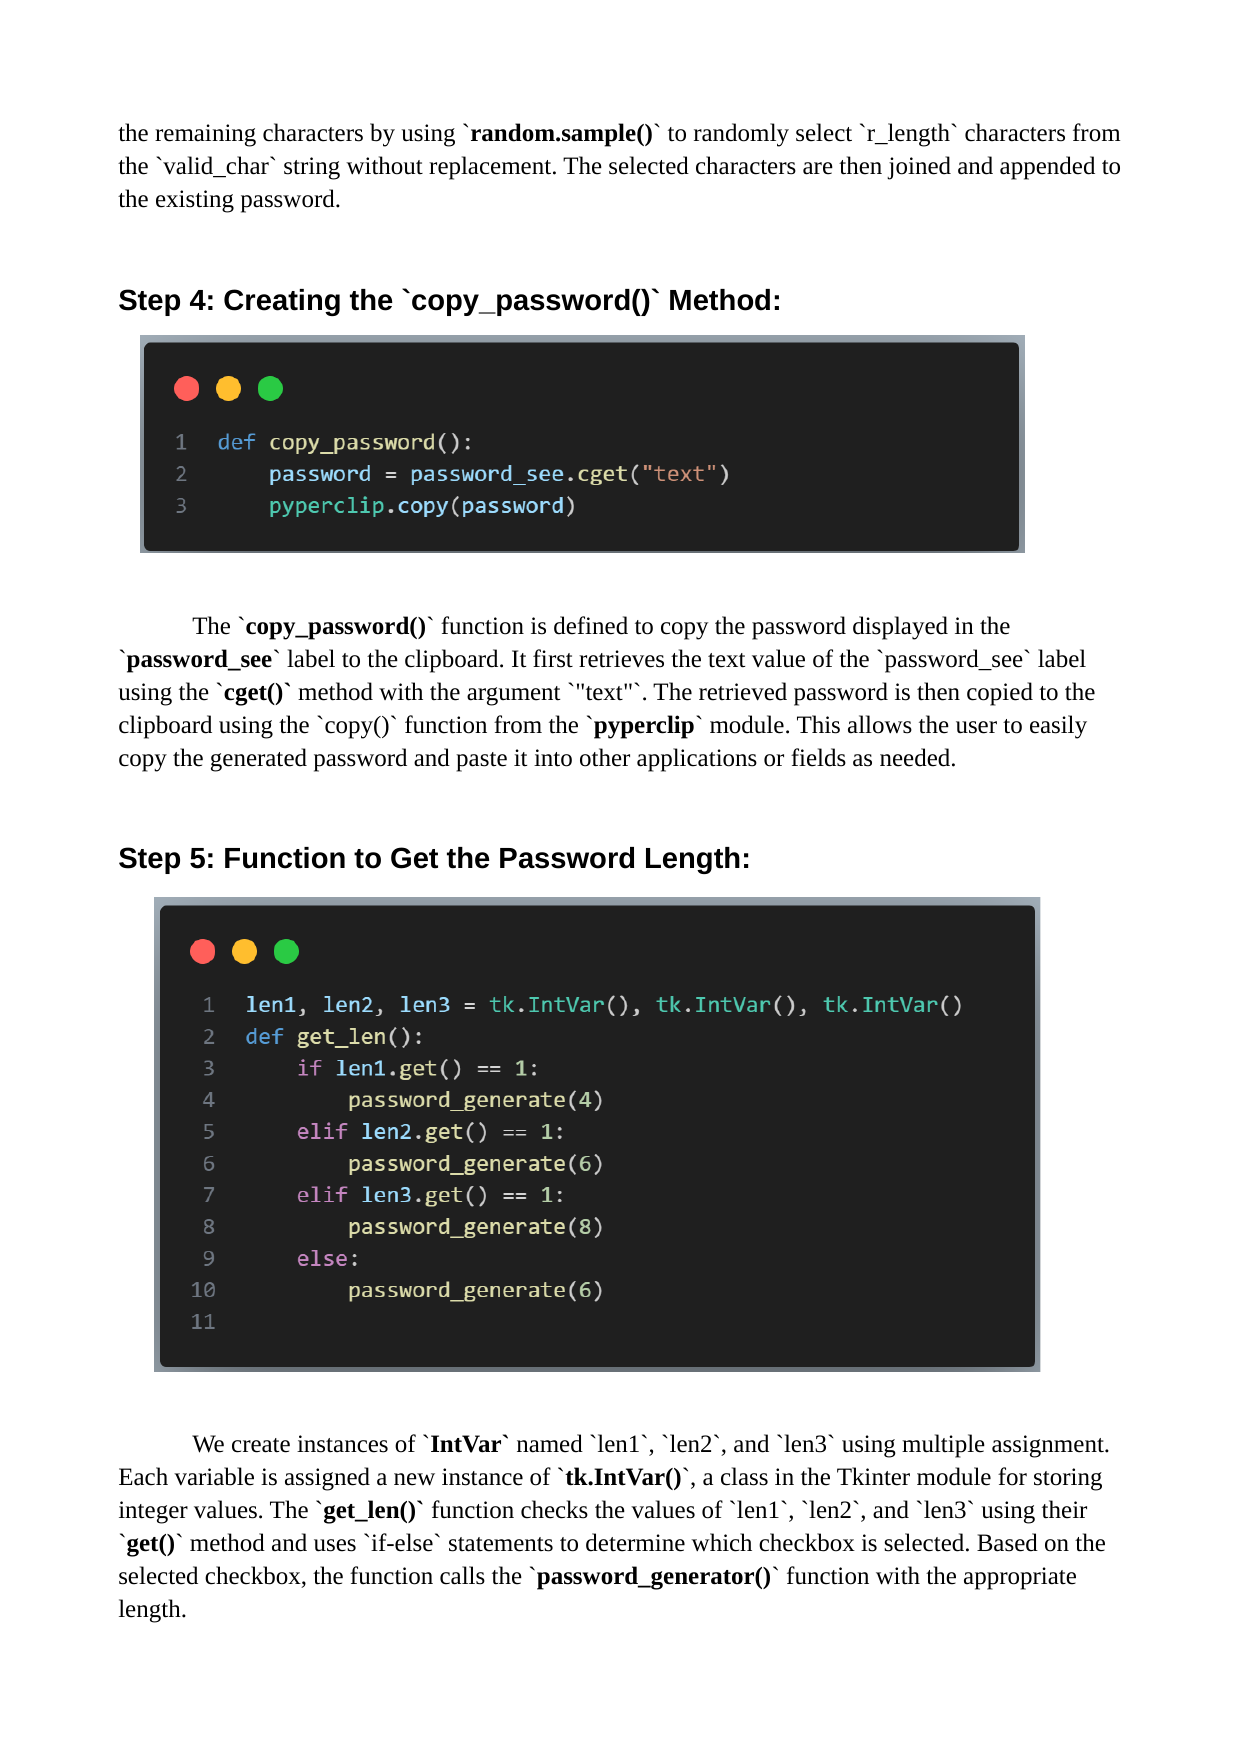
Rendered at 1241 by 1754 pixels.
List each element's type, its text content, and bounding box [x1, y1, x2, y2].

subtitle Step 5: Function to Get the Password Length: [118, 841, 1122, 875]
text The `copy_password()` function is defined to copy the password displayed in the `password_see` label to the clipboard. It first retrieves the text value of the `password_see` label using the `cget()` method with the argument `"text"`. The retrieved password is then copied to the clipboard using the `copy()` function from the `pyperclip` module. This allows the user to easily copy the generated password and paste it into other applications or fields as needed. [118, 611, 1122, 772]
picture [154, 897, 1041, 1372]
text We create instances of `IntVar` named `len1`, `len2`, and `len3` using multiple assignment. Each variable is assigned a new instance of `tk.IntVar()`, a class in the Tkinter module for storing integer values. The `get_len()` function checks the values of `len1`, `len2`, and `len3` using their `get()` method and uses `if-else` statements to determine which checkbox is selected. Based on the selected checkbox, the function calls the `password_generator()` function with the appropriate length. [118, 1429, 1122, 1623]
picture [140, 335, 1025, 553]
subtitle Step 4: Creating the `copy_password()` Method: [118, 283, 1122, 316]
text the remaining characters by using `random.sample()` to randomly select `r_length` characters from the `valid_char` string without replacement. The selected characters are then joined and appended to the existing password. [118, 118, 1122, 213]
